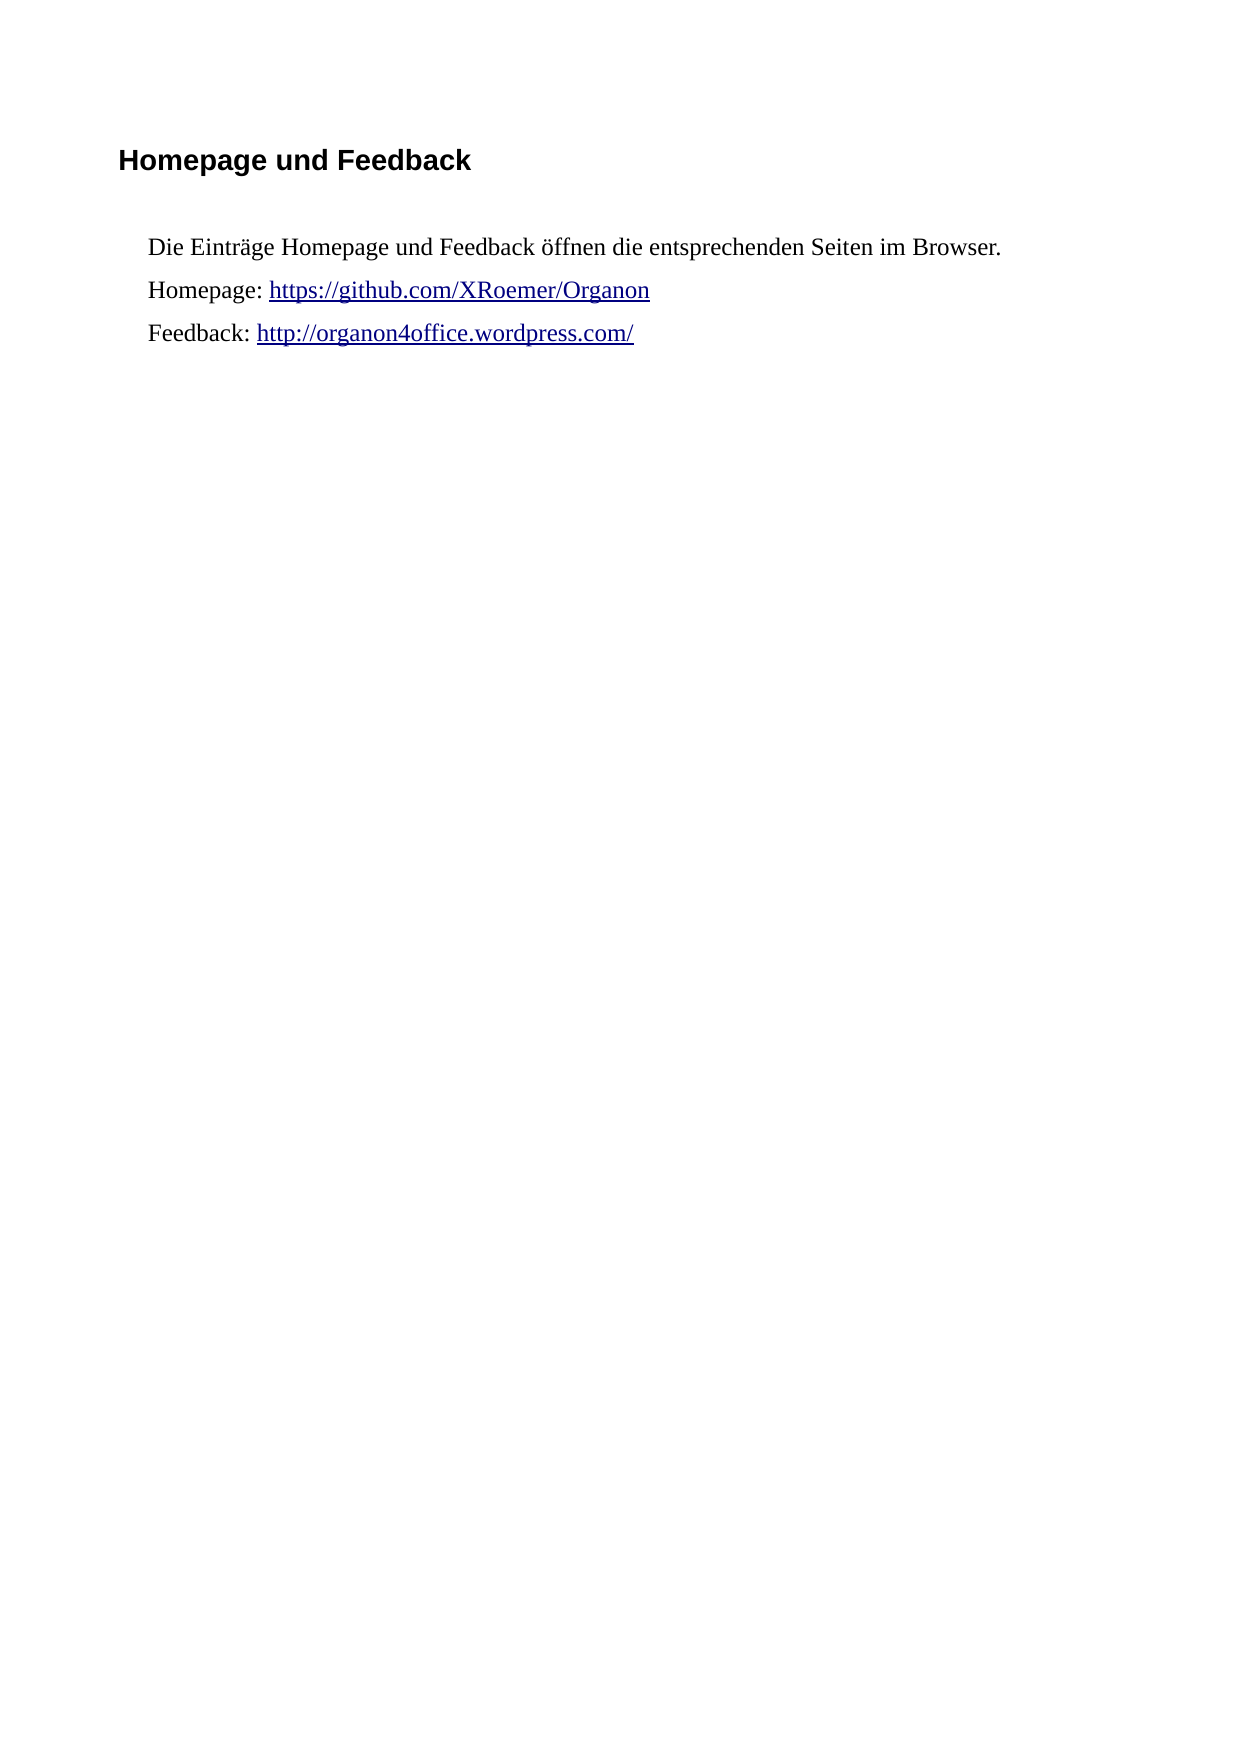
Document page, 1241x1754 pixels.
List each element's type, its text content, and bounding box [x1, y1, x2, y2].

text Feedback: http://organon4office.wordpress.com/ [148, 318, 1122, 347]
text Die Einträge Homepage und Feedback öffnen die entsprechenden Seiten im Browser. [148, 232, 1122, 261]
subtitle Homepage und Feedback [118, 143, 1122, 177]
text Homepage: https://github.com/XRoemer/Organon [148, 275, 1122, 304]
